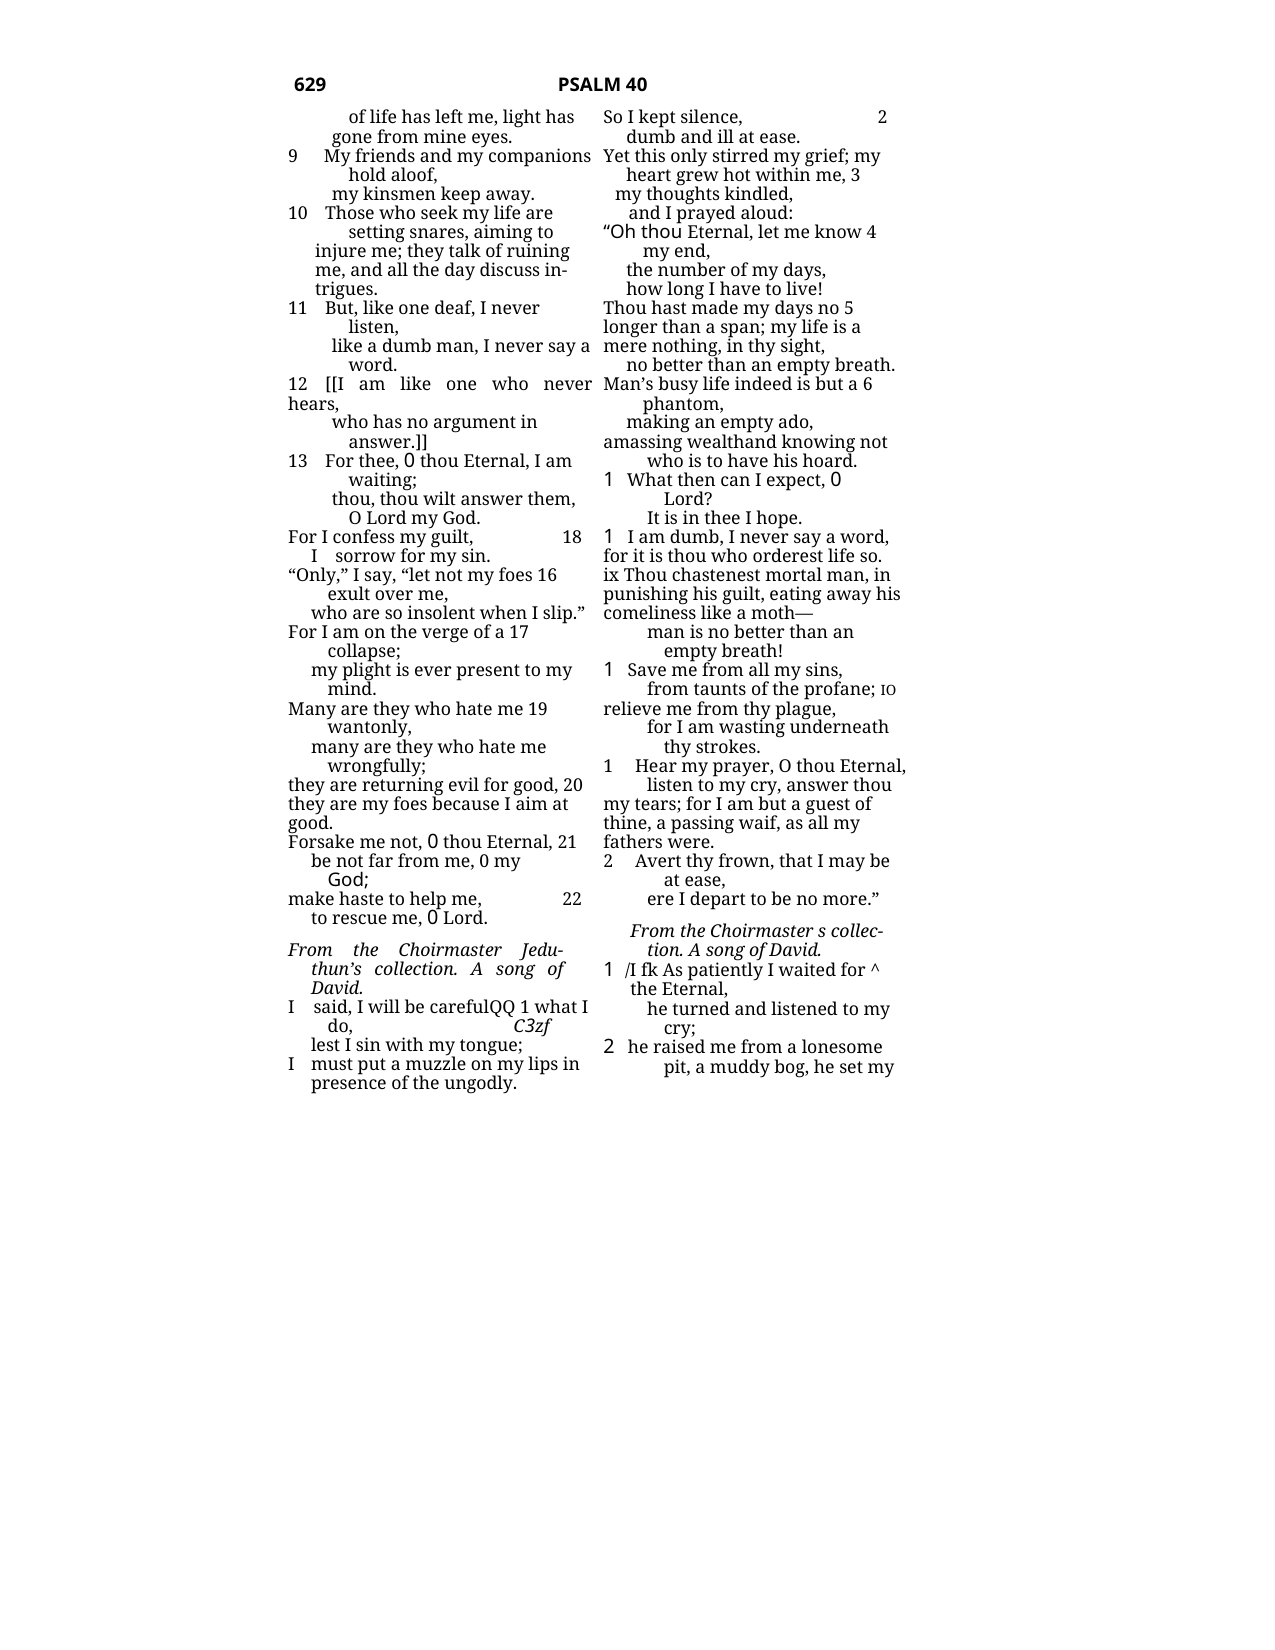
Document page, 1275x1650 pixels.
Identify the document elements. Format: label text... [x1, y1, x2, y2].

text “Oh thou Eternal, let me know 4 my end, [603, 223, 908, 261]
text from taunts of the profane; io relieve me from thy plague, [603, 681, 908, 719]
text Many are they who hate me 19 wantonly, [288, 700, 592, 738]
list sorrow for my sin. [311, 547, 592, 566]
text listen, [315, 318, 592, 337]
list Save me from all my sins, [603, 662, 908, 681]
text like a dumb man, I never say a word. [332, 337, 592, 376]
text no better than an empty breath. [626, 357, 908, 376]
list he raised me from a lonesome [603, 1038, 908, 1058]
text they are returning evil for good, 20 they are my foes because I aim at good. [288, 776, 592, 833]
text who is to have his hoard. [603, 452, 908, 471]
list /I fk As patiently I waited for ^ the Eternal, [603, 960, 908, 999]
text my thoughts kindled, and I prayed aloud: [603, 185, 793, 223]
text dumb and ill at ease. [626, 128, 908, 147]
text It is in thee I hope. [603, 509, 908, 528]
text Forsake me not, 0 thou Eternal, 21 be not far from me, 0 my [288, 833, 592, 871]
text lest I sin with my tongue; [311, 1036, 592, 1055]
text So I kept silence, 2 [603, 109, 908, 128]
list said, I will be carefulQQ 1 what I do, C3zf [288, 998, 592, 1036]
list must put a muzzle on my lips in presence of the ungodly. [288, 1055, 592, 1093]
text who are so insolent when I slip.” [311, 604, 592, 623]
text he turned and listened to my cry; [647, 999, 908, 1038]
text God; [327, 871, 592, 890]
text From the Choirmaster s collec­tion. A song of David. [630, 921, 908, 960]
text For I am on the verge of a 17 collapse; [288, 623, 592, 662]
text waiting; [315, 471, 592, 490]
text hold aloof, [315, 166, 592, 185]
list I am dumb, I never say a word, for it is thou who orderest life so. [603, 528, 908, 566]
list Those who seek my life are [288, 204, 592, 223]
text ix Thou chastenest mortal man, in punishing his guilt, eating away his comeliness like a moth— [603, 566, 908, 623]
text pit, a muddy bog, he set my [647, 1058, 908, 1077]
text of life has left me, light has gone from mine eyes. [332, 109, 592, 147]
text at ease, [647, 871, 908, 890]
text for I am wasting underneath thy strokes. [647, 719, 908, 757]
text ere I depart to be no more.” [603, 890, 908, 909]
list Hear my prayer, O thou Eternal, [603, 757, 908, 776]
text amassing wealthand knowing not [603, 433, 908, 452]
text my kinsmen keep away. [332, 185, 592, 204]
text many are they who hate me wrongfully; [311, 738, 592, 776]
text make haste to help me, 22 [288, 890, 592, 909]
text Man’s busy life indeed is but a 6 phantom, [603, 376, 908, 414]
text listen to my cry, answer thou my tears; for I am but a guest of thine, a passing waif, as all my fathers were. [603, 776, 908, 852]
text my plight is ever present to my mind. [311, 662, 592, 700]
text setting snares, aiming to injure me; they talk of ruining me, and all the day discuss in­trigues. [315, 223, 592, 299]
text For I confess my guilt, 18 [288, 528, 592, 547]
text the number of my days, how long I have to live! [626, 261, 835, 299]
text who has no argument in answer.]] [332, 414, 592, 452]
text Yet this only stirred my grief; my heart grew hot within me, 3 [603, 147, 908, 185]
list [[I am like one who never hears, [288, 376, 592, 414]
list Avert thy frown, that I may be [603, 852, 908, 871]
text man is no better than an empty breath! [647, 623, 908, 662]
text Thou hast made my days no 5 longer than a span; my life is a mere nothing, in thy sight, [603, 299, 908, 357]
list My friends and my companions [288, 147, 592, 166]
text making an empty ado, [626, 414, 908, 433]
list What then can I expect, 0 [603, 471, 908, 490]
text From the Choirmaster Jedu- thun’s collection. A song of David. [288, 941, 565, 998]
list For thee, 0 thou Eternal, I am [288, 452, 592, 471]
text thou, thou wilt answer them, O Lord my God. [332, 490, 592, 528]
list But, like one deaf, I never [288, 299, 592, 318]
text “Only,” I say, “let not my foes 16 exult over me, [288, 566, 592, 604]
text to rescue me, 0 Lord. [311, 909, 592, 928]
text Lord? [647, 490, 908, 509]
